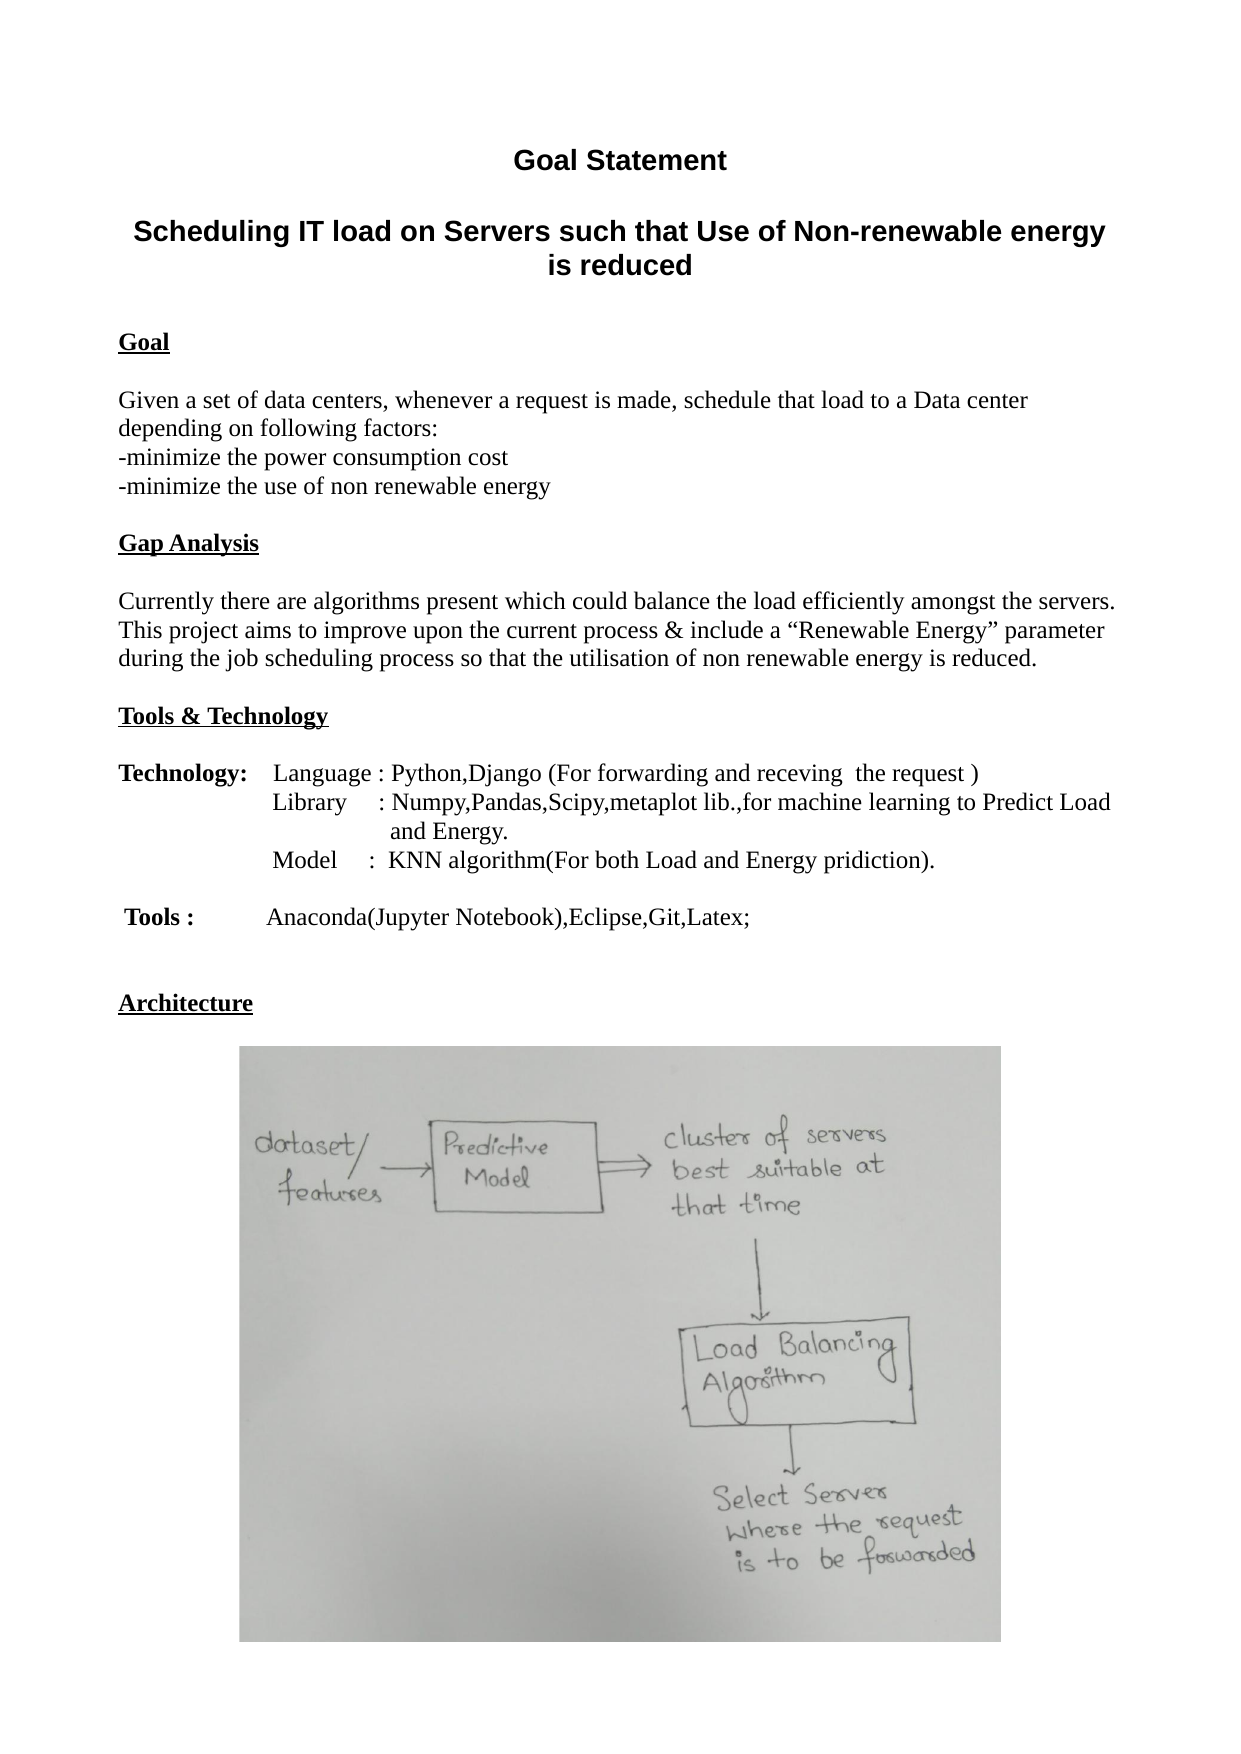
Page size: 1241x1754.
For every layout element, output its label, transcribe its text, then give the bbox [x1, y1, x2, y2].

text Technology: Language : Python,Django (For forwarding and receving the request ) [118, 758, 1122, 787]
text -minimize the use of non renewable energy [118, 471, 1122, 500]
text Goal [118, 327, 1122, 356]
text Tools : Anaconda(Jupyter Notebook),Eclipse,Git,Latex; [118, 902, 1122, 931]
text Model : KNN algorithm(For both Load and Energy pridiction). [118, 845, 1122, 873]
title Goal Statement [118, 143, 1122, 177]
text Gap Analysis [118, 528, 1122, 557]
picture [239, 1046, 1001, 1642]
text Given a set of data centers, whenever a request is made, schedule that load to a Data center depending on following factors: [118, 385, 1122, 442]
title Scheduling IT load on Servers such that Use of Non-renewable energy is reduced [118, 214, 1122, 281]
text Tools & Technology [118, 701, 1122, 730]
text Currently there are algorithms present which could balance the load efficiently amongst the servers. [118, 586, 1122, 615]
text Library : Numpy,Pandas,Scipy,metaplot lib.,for machine learning to Predict Load and Energy. [118, 787, 1122, 845]
text -minimize the power consumption cost [118, 442, 1122, 471]
text Architecture [118, 988, 1122, 1017]
text This project aims to improve upon the current process & include a “Renewable Energy” parameter during the job scheduling process so that the utilisation of non renewable energy is reduced. [118, 615, 1122, 672]
